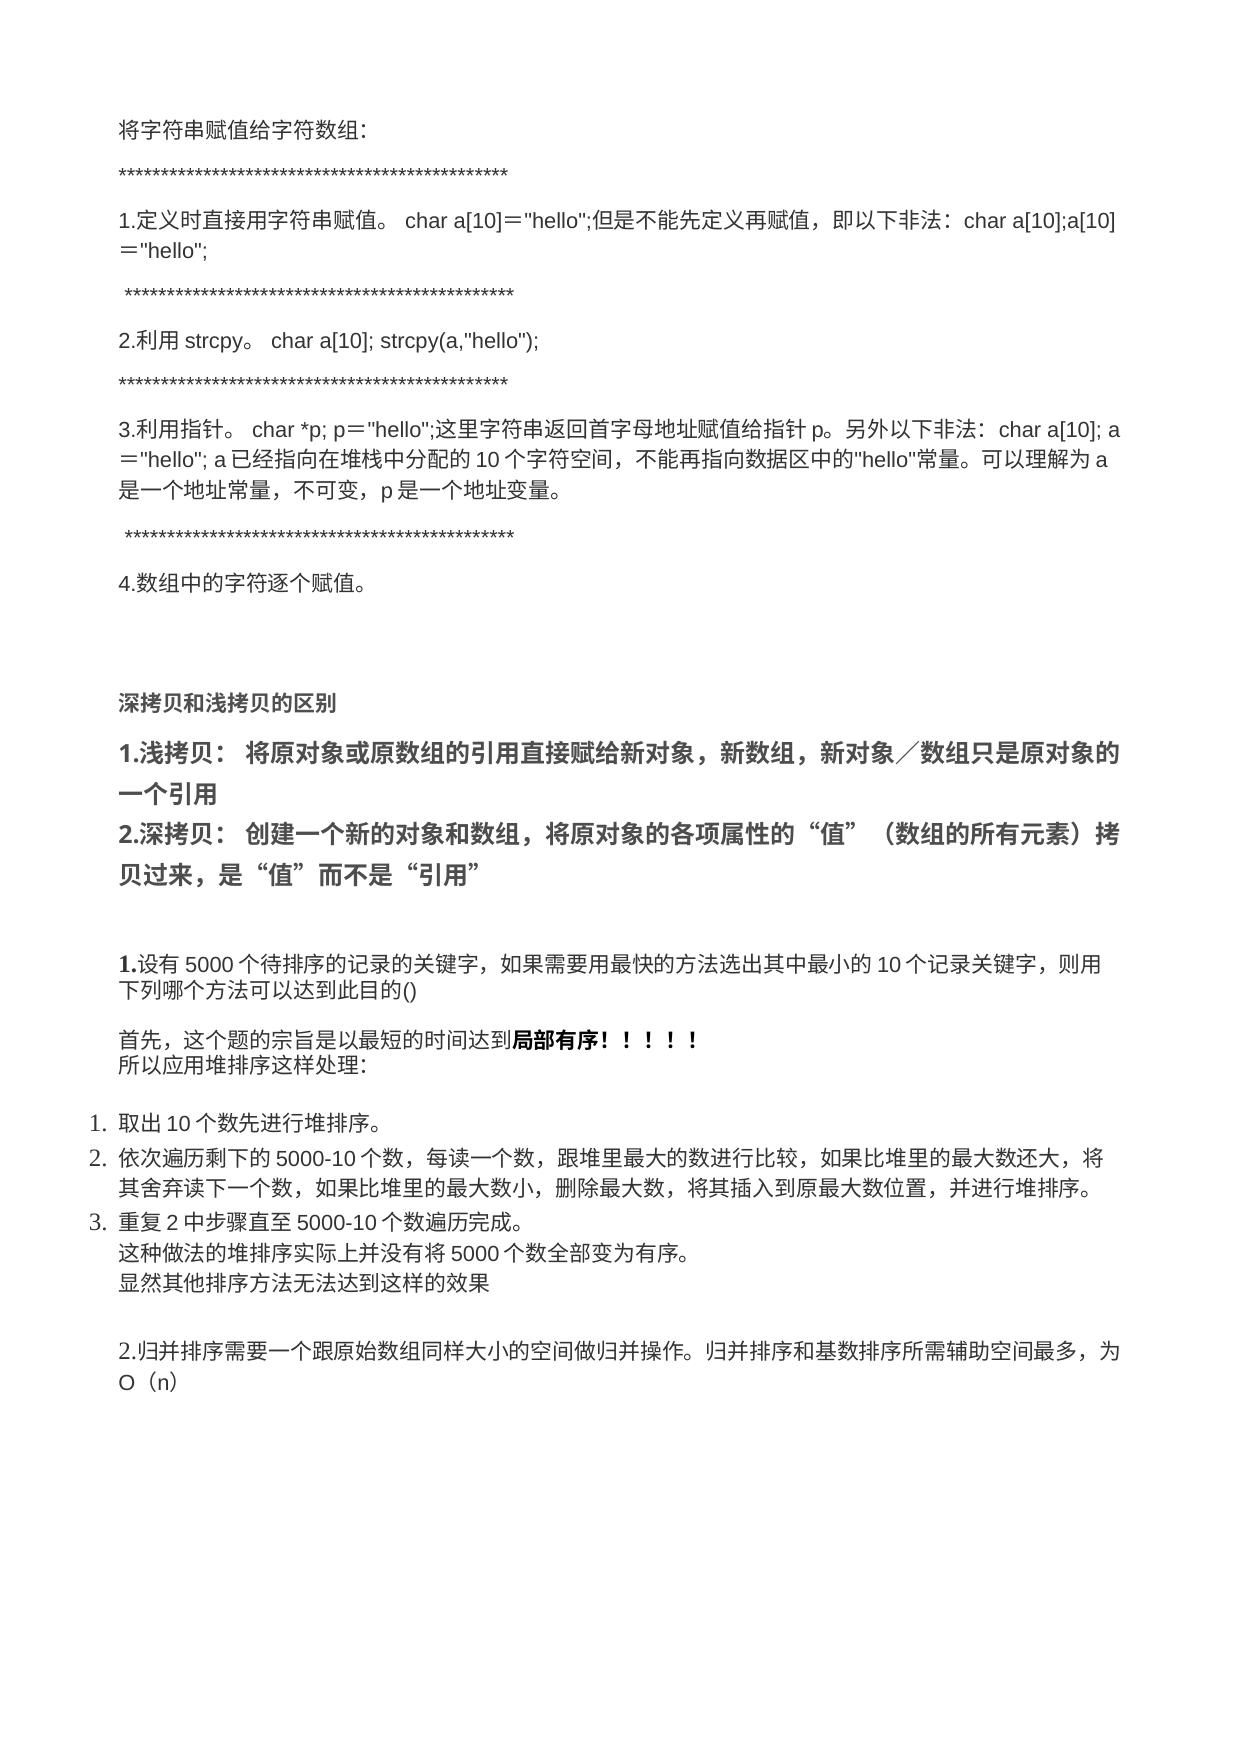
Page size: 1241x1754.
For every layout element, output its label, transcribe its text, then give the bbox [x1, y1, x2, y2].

subtitle 深拷贝和浅拷贝的区别 [118, 691, 1122, 717]
text 2.利用strcpy。 char a[10]; strcpy(a,"hello"); [118, 327, 1122, 353]
text 1.设有5000个待排序的记录的关键字，如果需要用最快的方法选出其中最小的10个记录关键字，则用下列哪个方法可以达到此目的() [118, 949, 1122, 1003]
list 重复2中步骤直至5000-10个数遍历完成。 [118, 1207, 1122, 1235]
text 所以应用堆排序这样处理： [118, 1053, 1122, 1079]
text 首先，这个题的宗旨是以最短的时间达到局部有序！！！！！ [118, 1028, 1122, 1053]
text ********************************************** [118, 163, 1122, 188]
text ********************************************** [118, 372, 1122, 397]
text ********************************************** [118, 522, 1122, 551]
list 依次遍历剩下的5000-10个数，每读一个数，跟堆里最大的数进行比较，如果比堆里的最大数还大，将其舍弃读下一个数，如果比堆里的最大数小，删除最大数，将其插入到原最大数位置，并进行堆排序。 [118, 1143, 1122, 1202]
text 4.数组中的字符逐个赋值。 [118, 571, 1122, 597]
text 2.归并排序需要一个跟原始数组同样大小的空间做归并操作。归并排序和基数排序所需辅助空间最多，为O（n） [118, 1336, 1122, 1395]
text 3.利用指针。 char *p; p＝"hello";这里字符串返回首字母地址赋值给指针p。另外以下非法：char a[10]; a＝"hello"; a已经指向在堆栈中分配的10个字符空间，不能再指向数据区中的"hello"常量。可以理解为a是一个地址常量，不可变，p是一个地址变量。 [118, 417, 1122, 503]
text 1.浅拷贝： 将原对象或原数组的引用直接赋给新对象，新数组，新对象／数组只是原对象的一个引用 [118, 729, 1122, 810]
text 1.定义时直接用字符串赋值。 char a[10]＝"hello";但是不能先定义再赋值，即以下非法：char a[10];a[10]＝"hello"; [118, 208, 1122, 263]
text ********************************************** [118, 283, 1122, 308]
text 显然其他排序方法无法达到这样的效果 [118, 1271, 1122, 1296]
text 将字符串赋值给字符数组： [118, 118, 1122, 143]
text 这种做法的堆排序实际上并没有将5000个数全部变为有序。 [118, 1241, 1122, 1266]
list 取出10个数先进行堆排序。 [118, 1108, 1122, 1137]
text 2.深拷贝： 创建一个新的对象和数组，将原对象的各项属性的“值”（数组的所有元素）拷贝过来，是“值”而不是“引用” [118, 810, 1122, 892]
